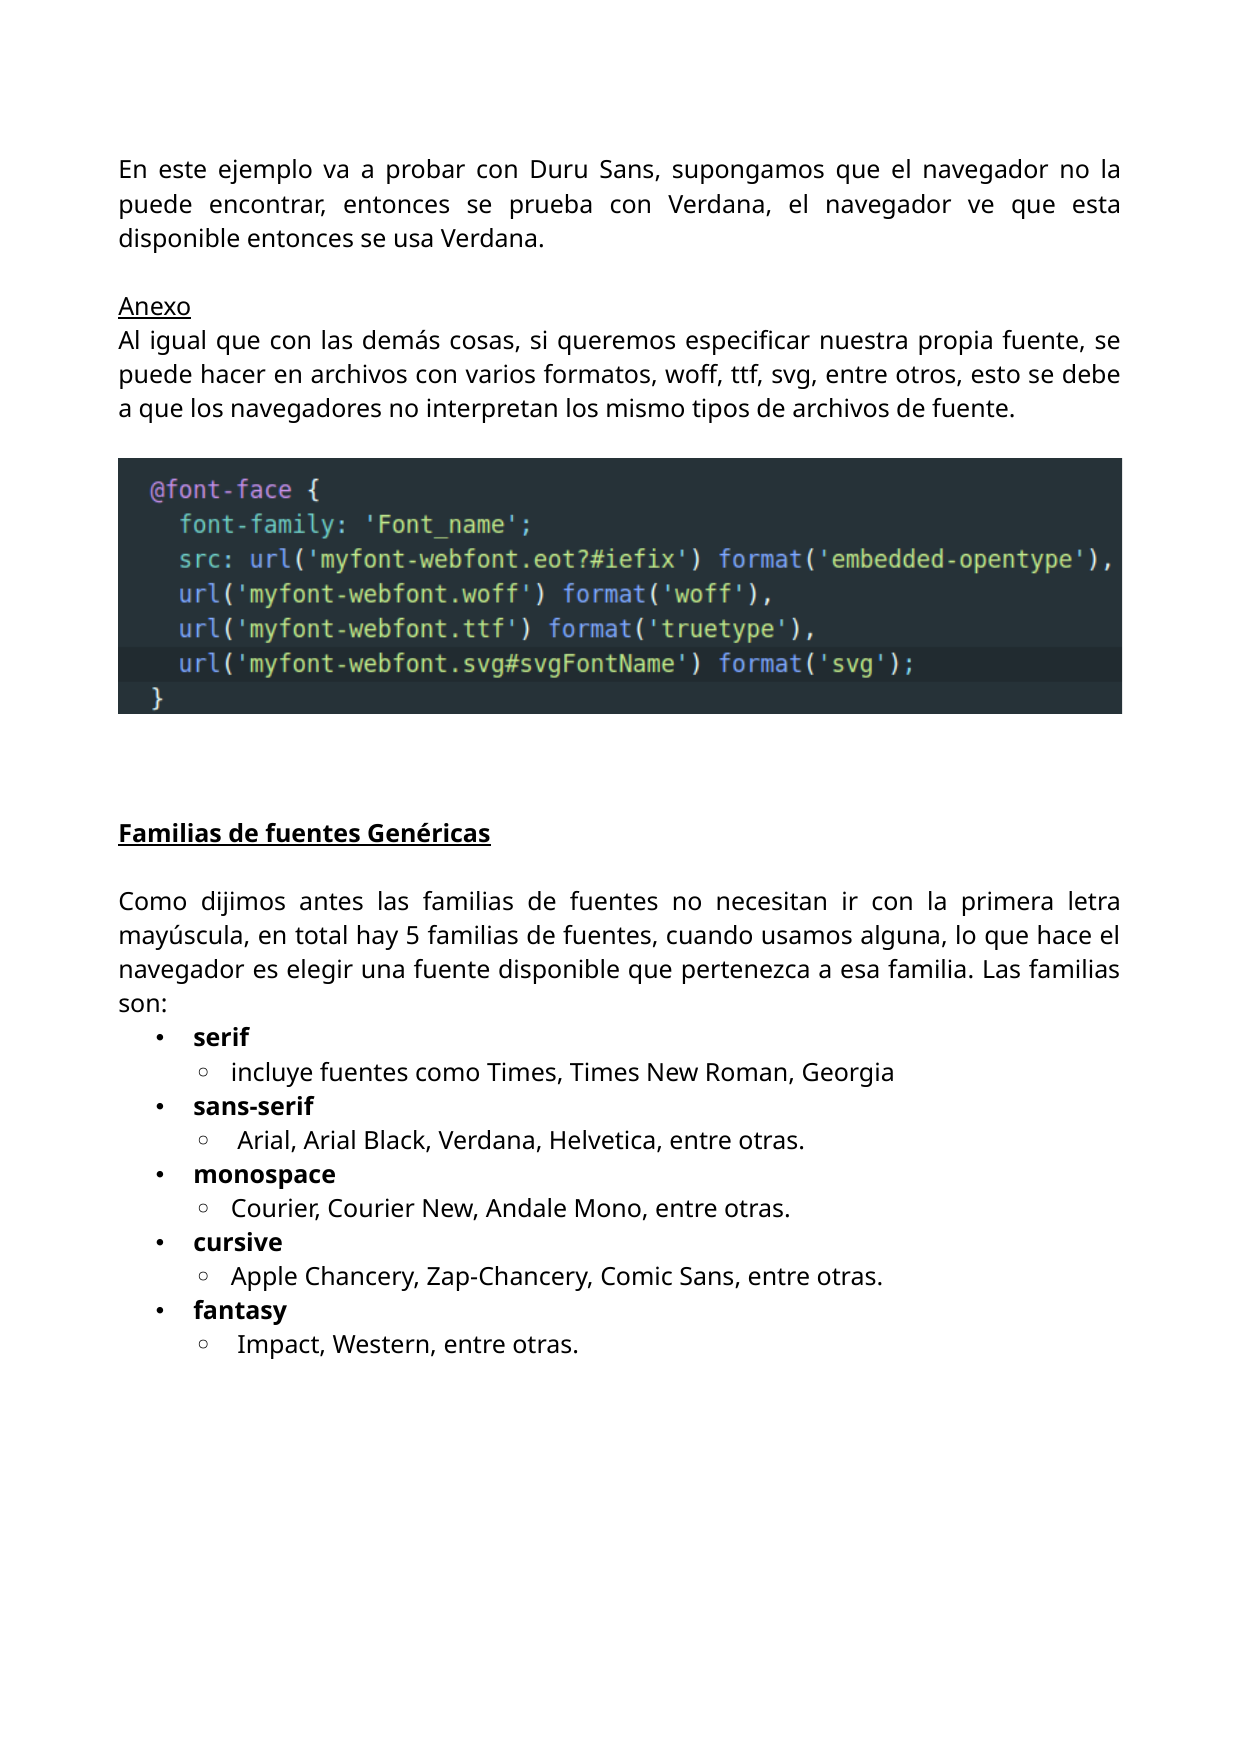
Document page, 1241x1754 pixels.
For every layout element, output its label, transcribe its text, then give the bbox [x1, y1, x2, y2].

list fantasy [156, 1293, 1122, 1327]
text Anexo [118, 288, 1122, 322]
list Arial, Arial Black, Verdana, Helvetica, entre otras. [193, 1122, 1122, 1156]
list Impact, Western, entre otras. [193, 1327, 1122, 1361]
text Al igual que con las demás cosas, si queremos especificar nuestra propia fuente, se puede hacer en archivos con varios formatos, woff, ttf, svg, entre otros, esto se debe a que los navegadores no interpretan los mismo tipos de archivos de fuente. [118, 322, 1122, 425]
list Courier, Courier New, Andale Mono, entre otras. [193, 1190, 1122, 1224]
picture [118, 458, 1123, 714]
list serif [156, 1020, 1122, 1054]
list monospace [156, 1156, 1122, 1190]
list incluye fuentes como Times, Times New Roman, Georgia [193, 1054, 1122, 1088]
text Como dijimos antes las familias de fuentes no necesitan ir con la primera letra mayúscula, en total hay 5 familias de fuentes, cuando usamos alguna, lo que hace el navegador es elegir una fuente disponible que pertenezca a esa familia. Las familias son: [118, 884, 1122, 1020]
list cursive [156, 1224, 1122, 1258]
list Apple Chancery, Zap-Chancery, Comic Sans, entre otras. [193, 1258, 1122, 1293]
text En este ejemplo va a probar con Duru Sans, supongamos que el navegador no la puede encontrar, entonces se prueba con Verdana, el navegador ve que esta disponible entonces se usa Verdana. [118, 152, 1122, 254]
text Familias de fuentes Genéricas [118, 816, 1122, 850]
list sans-serif [156, 1088, 1122, 1122]
